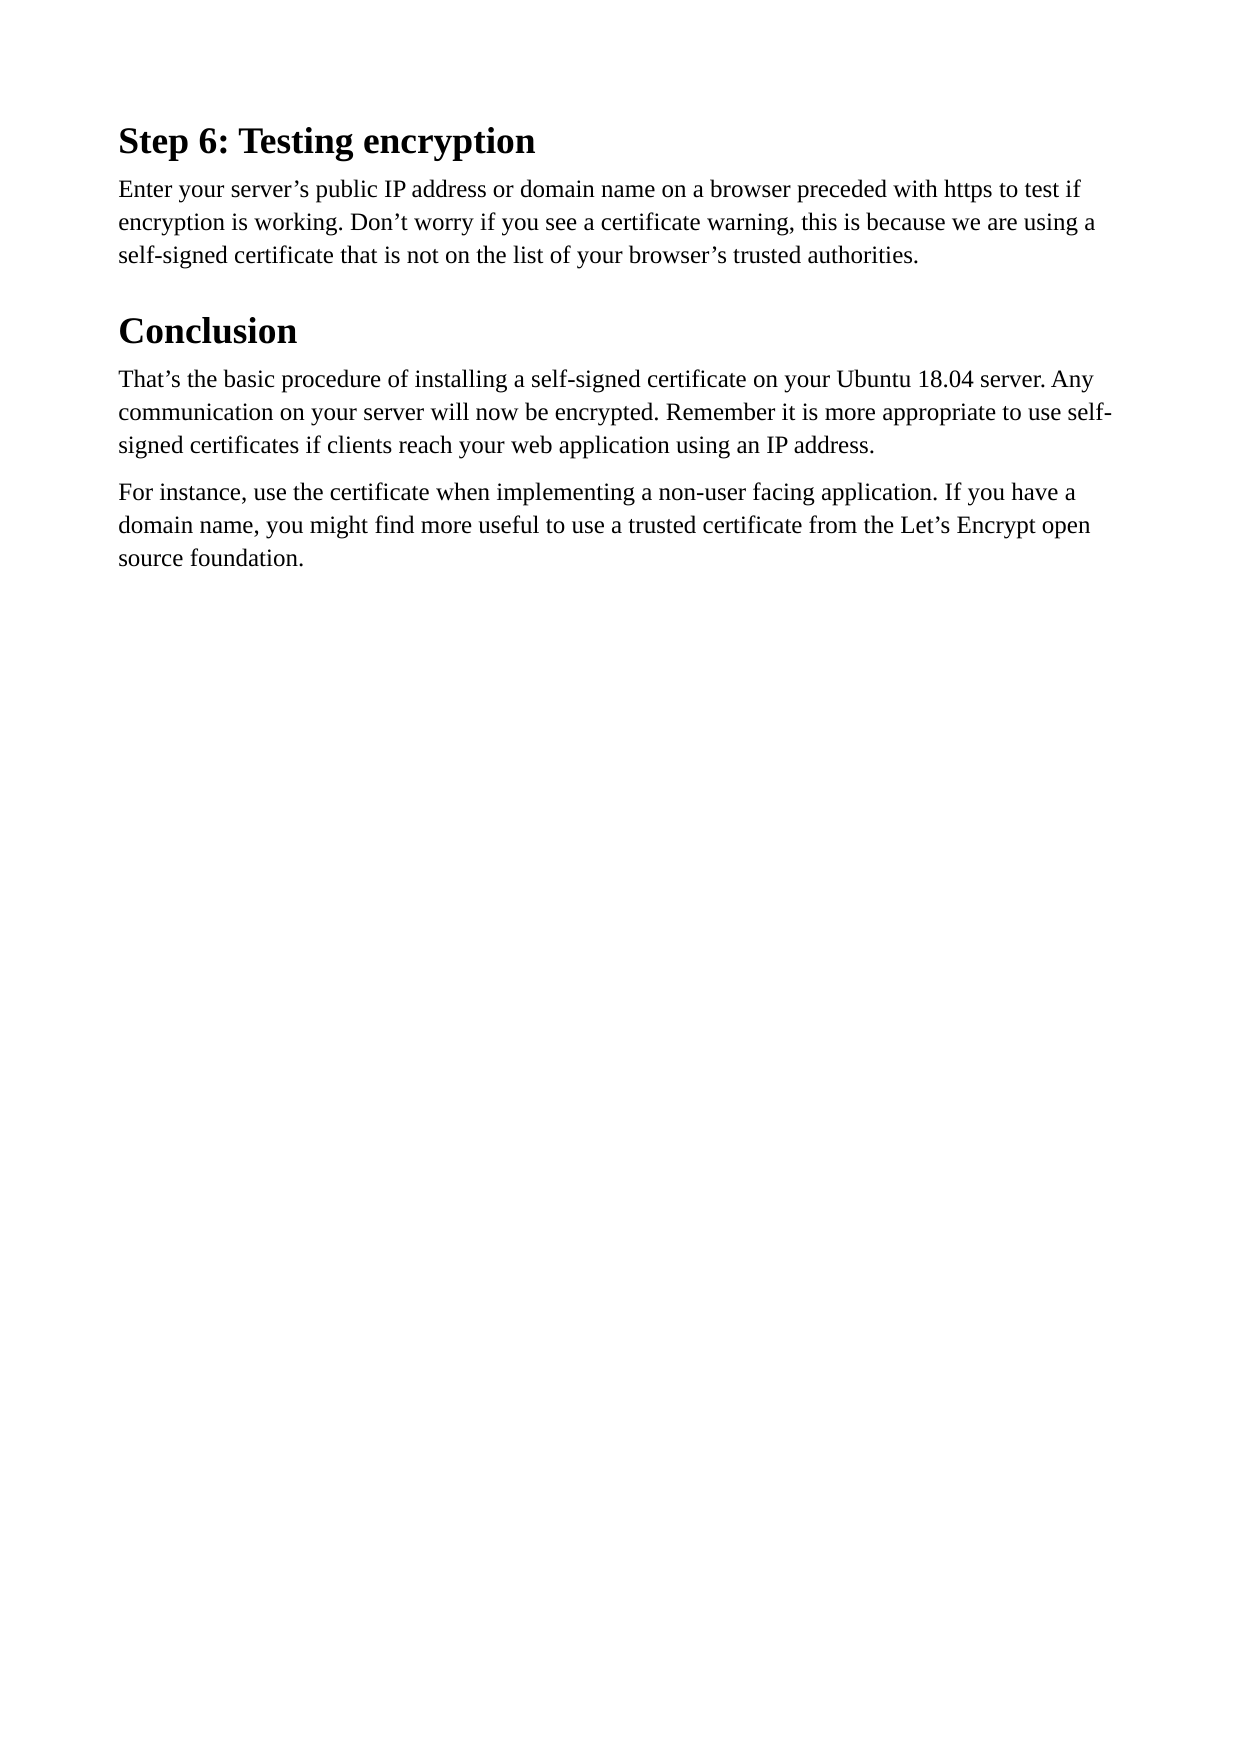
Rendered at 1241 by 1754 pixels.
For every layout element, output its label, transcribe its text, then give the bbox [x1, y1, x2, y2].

subtitle Conclusion [118, 308, 1122, 351]
text For instance, use the certificate when implementing a non-user facing application. If you have a domain name, you might find more useful to use a trusted certificate from the Let’s Encrypt open source foundation. [118, 477, 1122, 572]
text That’s the basic procedure of installing a self-signed certificate on your Ubuntu 18.04 server. Any communication on your server will now be encrypted. Remember it is more appropriate to use self-signed certificates if clients reach your web application using an IP address. [118, 364, 1122, 459]
subtitle Step 6: Testing encryption [118, 118, 1122, 161]
text Enter your server’s public IP address or domain name on a browser preceded with https to test if encryption is working. Don’t worry if you see a certificate warning, this is because we are using a self-signed certificate that is not on the list of your browser’s trusted authorities. [118, 174, 1122, 268]
